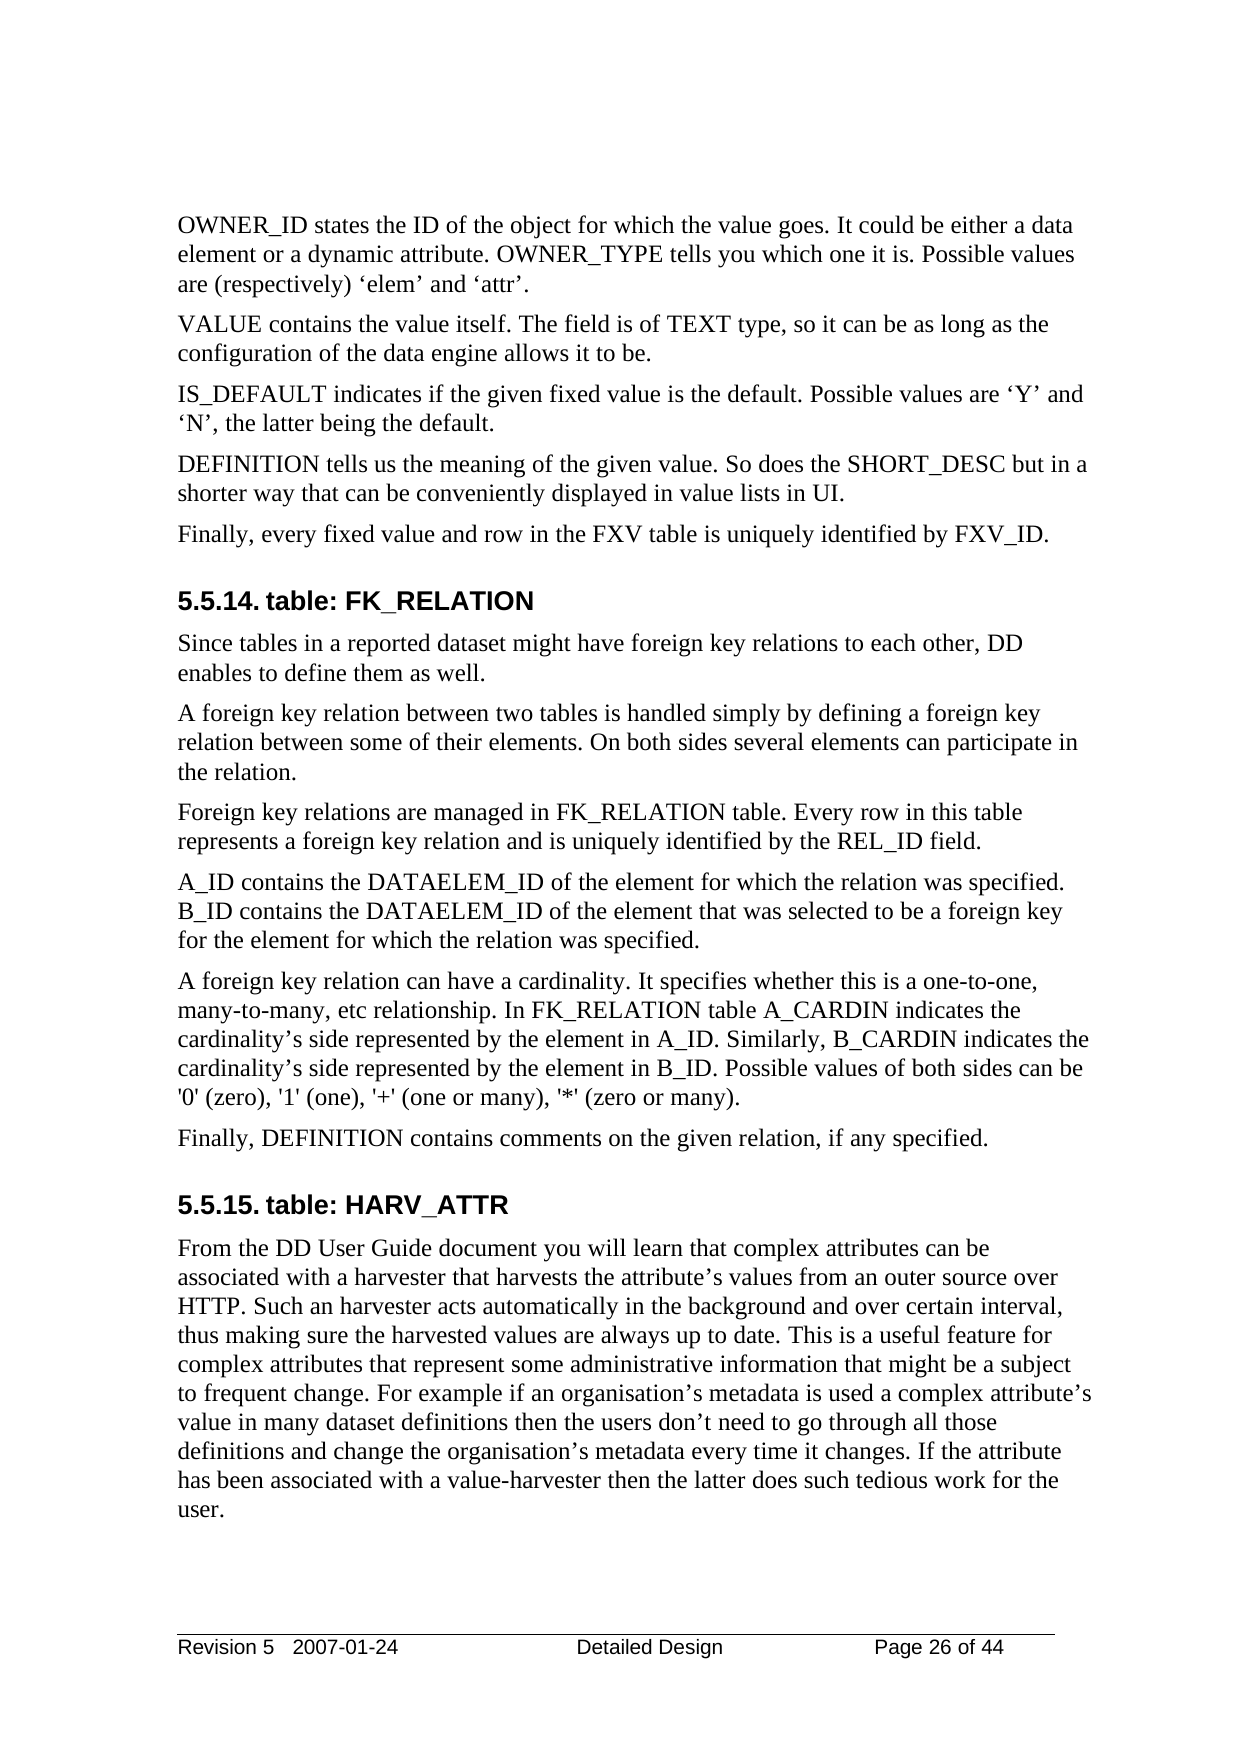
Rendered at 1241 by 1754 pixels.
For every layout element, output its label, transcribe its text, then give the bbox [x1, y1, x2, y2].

text A foreign key relation can have a cardinality. It specifies whether this is a one-to-one, many-to-many, etc relationship. In FK_RELATION table A_CARDIN indicates the cardinality’s side represented by the element in A_ID. Similarly, B_CARDIN indicates the cardinality’s side represented by the element in B_ID. Possible values of both sides can be '0' (zero), '1' (one), '+' (one or many), '*' (zero or many). [177, 966, 1092, 1111]
text OWNER_ID states the ID of the object for which the value goes. It could be either a data element or a dynamic attribute. OWNER_TYPE tells you which one it is. Possible values are (respectively) ‘elem’ and ‘attr’. [177, 210, 1092, 297]
text A foreign key relation between two tables is handled simply by defining a foreign key relation between some of their elements. On both sides several elements can participate in the relation. [177, 698, 1092, 785]
text DEFINITION tells us the meaning of the given value. So does the SHORT_DESC but in a shorter way that can be conveniently displayed in value lists in UI. [177, 449, 1092, 507]
text IS_DEFAULT indicates if the given fixed value is the default. Possible values are ‘Y’ and ‘N’, the latter being the default. [177, 379, 1092, 437]
text From the DD User Guide document you will learn that complex attributes can be associated with a harvester that harvests the attribute’s values from an outer source over HTTP. Such an harvester acts automatically in the background and over certain interval, thus making sure the harvested values are always up to date. This is a useful feature for complex attributes that represent some administrative information that might be a subject to frequent change. For example if an organisation’s metadata is used a complex attribute’s value in many dataset definitions then the users don’t need to go through all those definitions and change the organisation’s metadata every time it changes. If the attribute has been associated with a value-harvester then the latter does such tedious work for the user. [177, 1232, 1092, 1523]
text VALUE contains the value itself. The field is of TEXT type, so it can be as long as the configuration of the data engine allows it to be. [177, 309, 1092, 367]
subtitle table: HARV_ATTR [177, 1189, 1092, 1220]
text Finally, every fixed value and row in the FXV table is uniquely identified by FXV_ID. [177, 519, 1092, 548]
subtitle table: FK_RELATION [177, 585, 1092, 616]
text Since tables in a reported dataset might have foreign key relations to each other, DD enables to define them as well. [177, 628, 1092, 686]
text Finally, DEFINITION contains comments on the given relation, if any specified. [177, 1123, 1092, 1152]
text Foreign key relations are managed in FK_RELATION table. Every row in this table represents a foreign key relation and is uniquely identified by the REL_ID field. [177, 797, 1092, 855]
text A_ID contains the DATAELEM_ID of the element for which the relation was specified. B_ID contains the DATAELEM_ID of the element that was selected to be a foreign key for the element for which the relation was specified. [177, 867, 1092, 954]
